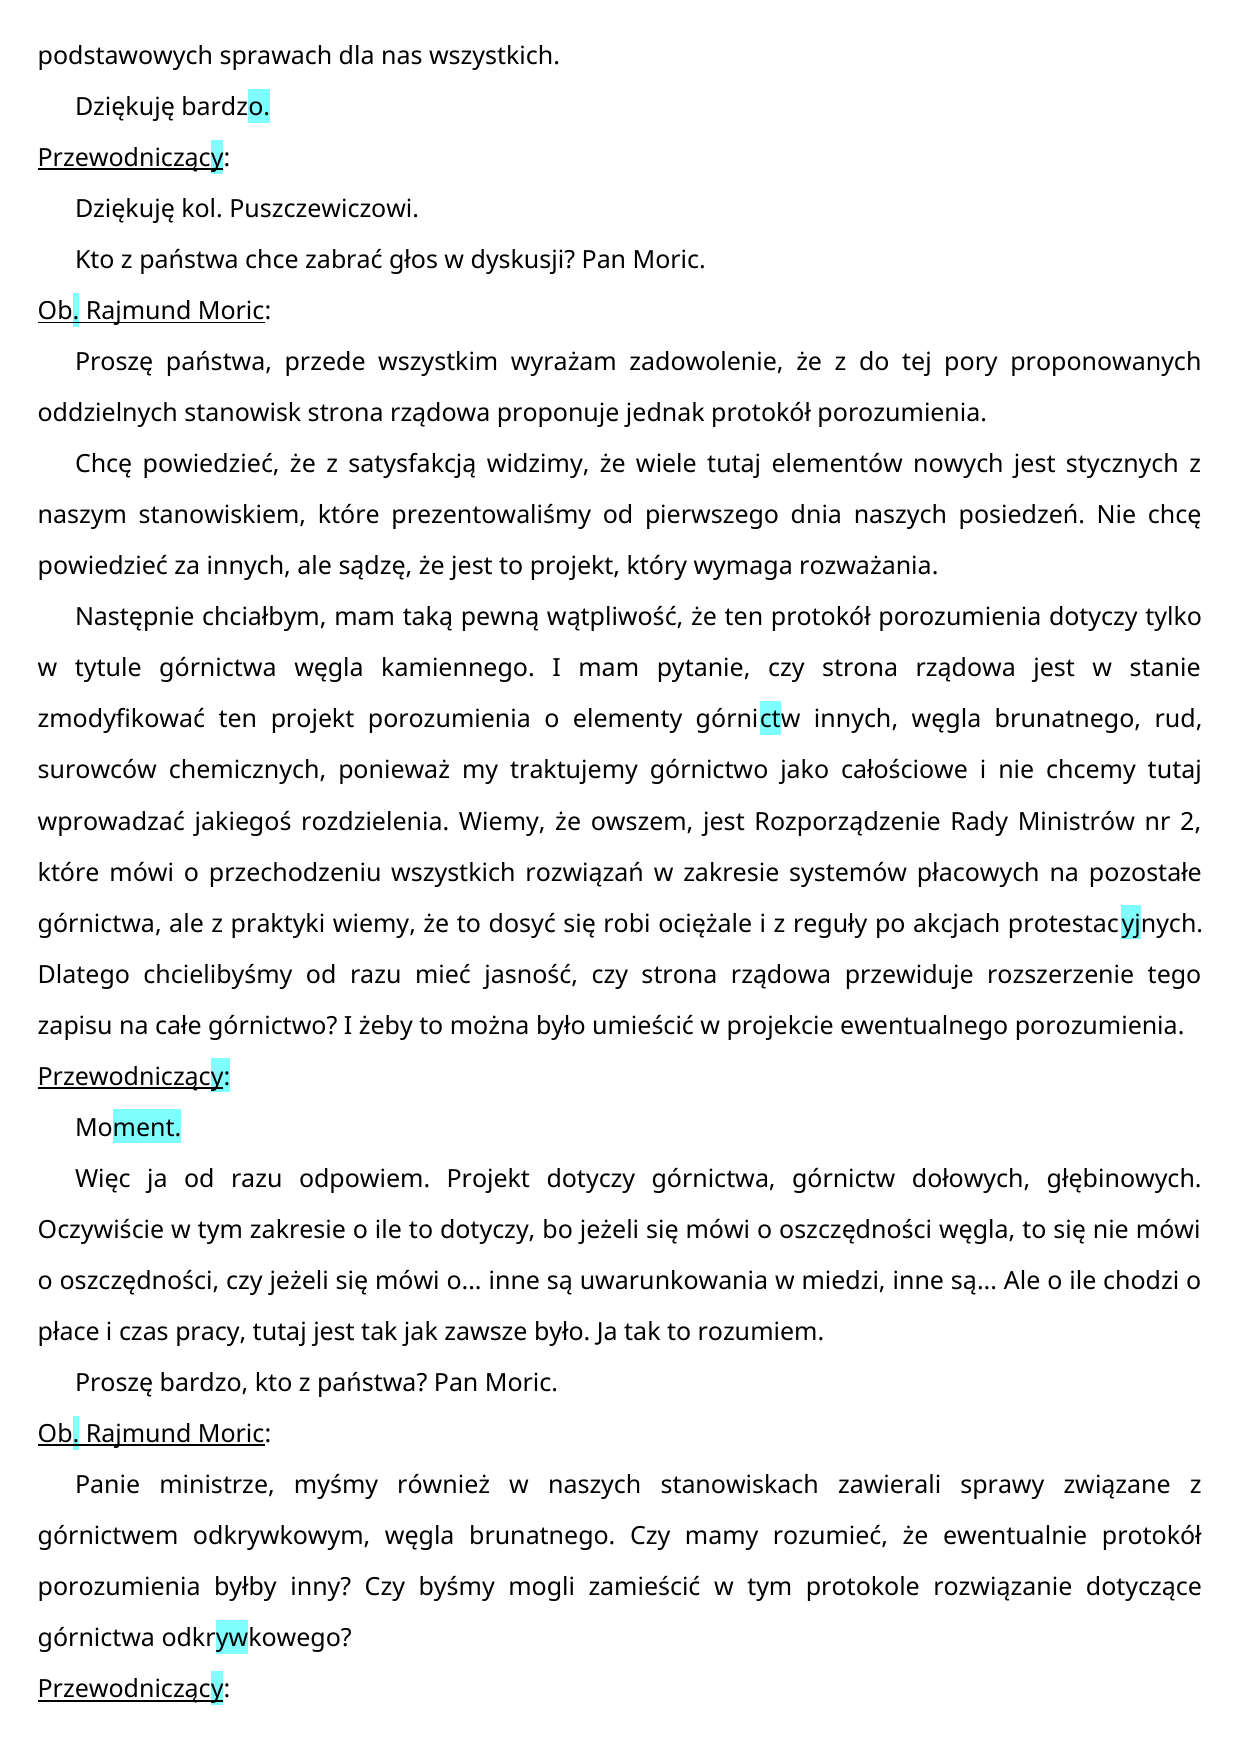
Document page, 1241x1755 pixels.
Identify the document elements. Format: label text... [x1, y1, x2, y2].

text Dziękuję kol. Puszczewiczowi. [37, 191, 1203, 225]
text Ob. Rajmund Moric: [37, 293, 1203, 327]
text Przewodniczący: [37, 139, 1203, 174]
text Proszę państwa, przede wszystkim wyrażam zadowolenie, że z do tej pory proponowanych oddzielnych stanowisk strona rządowa proponuje jednak protokół porozumienia. [37, 344, 1203, 429]
text Proszę bardzo, kto z państwa? Pan Moric. [37, 1364, 1203, 1399]
text Panie ministrze, myśmy również w naszych stanowiskach zawierali sprawy związane z górnictwem odkrywkowym, węgla brunatnego. Czy mamy rozumieć, że ewentualnie protokół porozumienia byłby inny? Czy byśmy mogli zamieścić w tym protokole rozwiązanie dotyczące górnictwa odkrywkowego? [37, 1467, 1203, 1654]
text Dziękuję bardzo. [37, 88, 1203, 123]
text Kto z państwa chce zabrać głos w dyskusji? Pan Moric. [37, 242, 1203, 276]
text Przewodniczący: [37, 1058, 1203, 1092]
text Przewodniczący: [37, 1671, 1203, 1705]
text Następnie chciałbym, mam taką pewną wątpliwość, że ten protokół porozumienia dotyczy tylko w tytule górnictwa węgla kamiennego. I mam pytanie, czy strona rządowa jest w stanie zmodyfikować ten projekt porozumienia o elementy górnictw innych, węgla brunatnego, rud, surowców chemicznych, ponieważ my traktujemy górnictwo jako całościowe i nie chcemy tutaj wprowadzać jakiegoś rozdzielenia. Wiemy, że owszem, jest Rozporządzenie Rady Ministrów nr 2, które mówi o przechodzeniu wszystkich rozwiązań w zakresie systemów płacowych na pozostałe górnictwa, ale z praktyki wiemy, że to dosyć się robi ociężale i z reguły po akcjach protestacyjnych. Dlatego chcielibyśmy od razu mieć jasność, czy strona rządowa przewiduje rozszerzenie tego zapisu na całe górnictwo? I żeby to można było umieścić w projekcie ewentualnego porozumienia. [37, 599, 1203, 1041]
text Ob. Rajmund Moric: [37, 1416, 1203, 1450]
text Więc ja od razu odpowiem. Projekt dotyczy górnictwa, górnictw dołowych, głębinowych. Oczywiście w tym zakresie o ile to dotyczy, bo jeżeli się mówi o oszczędności węgla, to się nie mówi o oszczędności, czy jeżeli się mówi o... inne są uwarunkowania w miedzi, inne są... Ale o ile chodzi o płace i czas pracy, tutaj jest tak jak zawsze było. Ja tak to rozumiem. [37, 1160, 1203, 1348]
text Chcę powiedzieć, że z satysfakcją widzimy, że wiele tutaj elementów nowych jest stycznych z naszym stanowiskiem, które prezentowaliśmy od pierwszego dnia naszych posiedzeń. Nie chcę powiedzieć za innych, ale sądzę, że jest to projekt, który wymaga rozważania. [37, 446, 1203, 582]
text podstawowych sprawach dla nas wszystkich. [37, 37, 1203, 72]
text Moment. [37, 1109, 1203, 1143]
